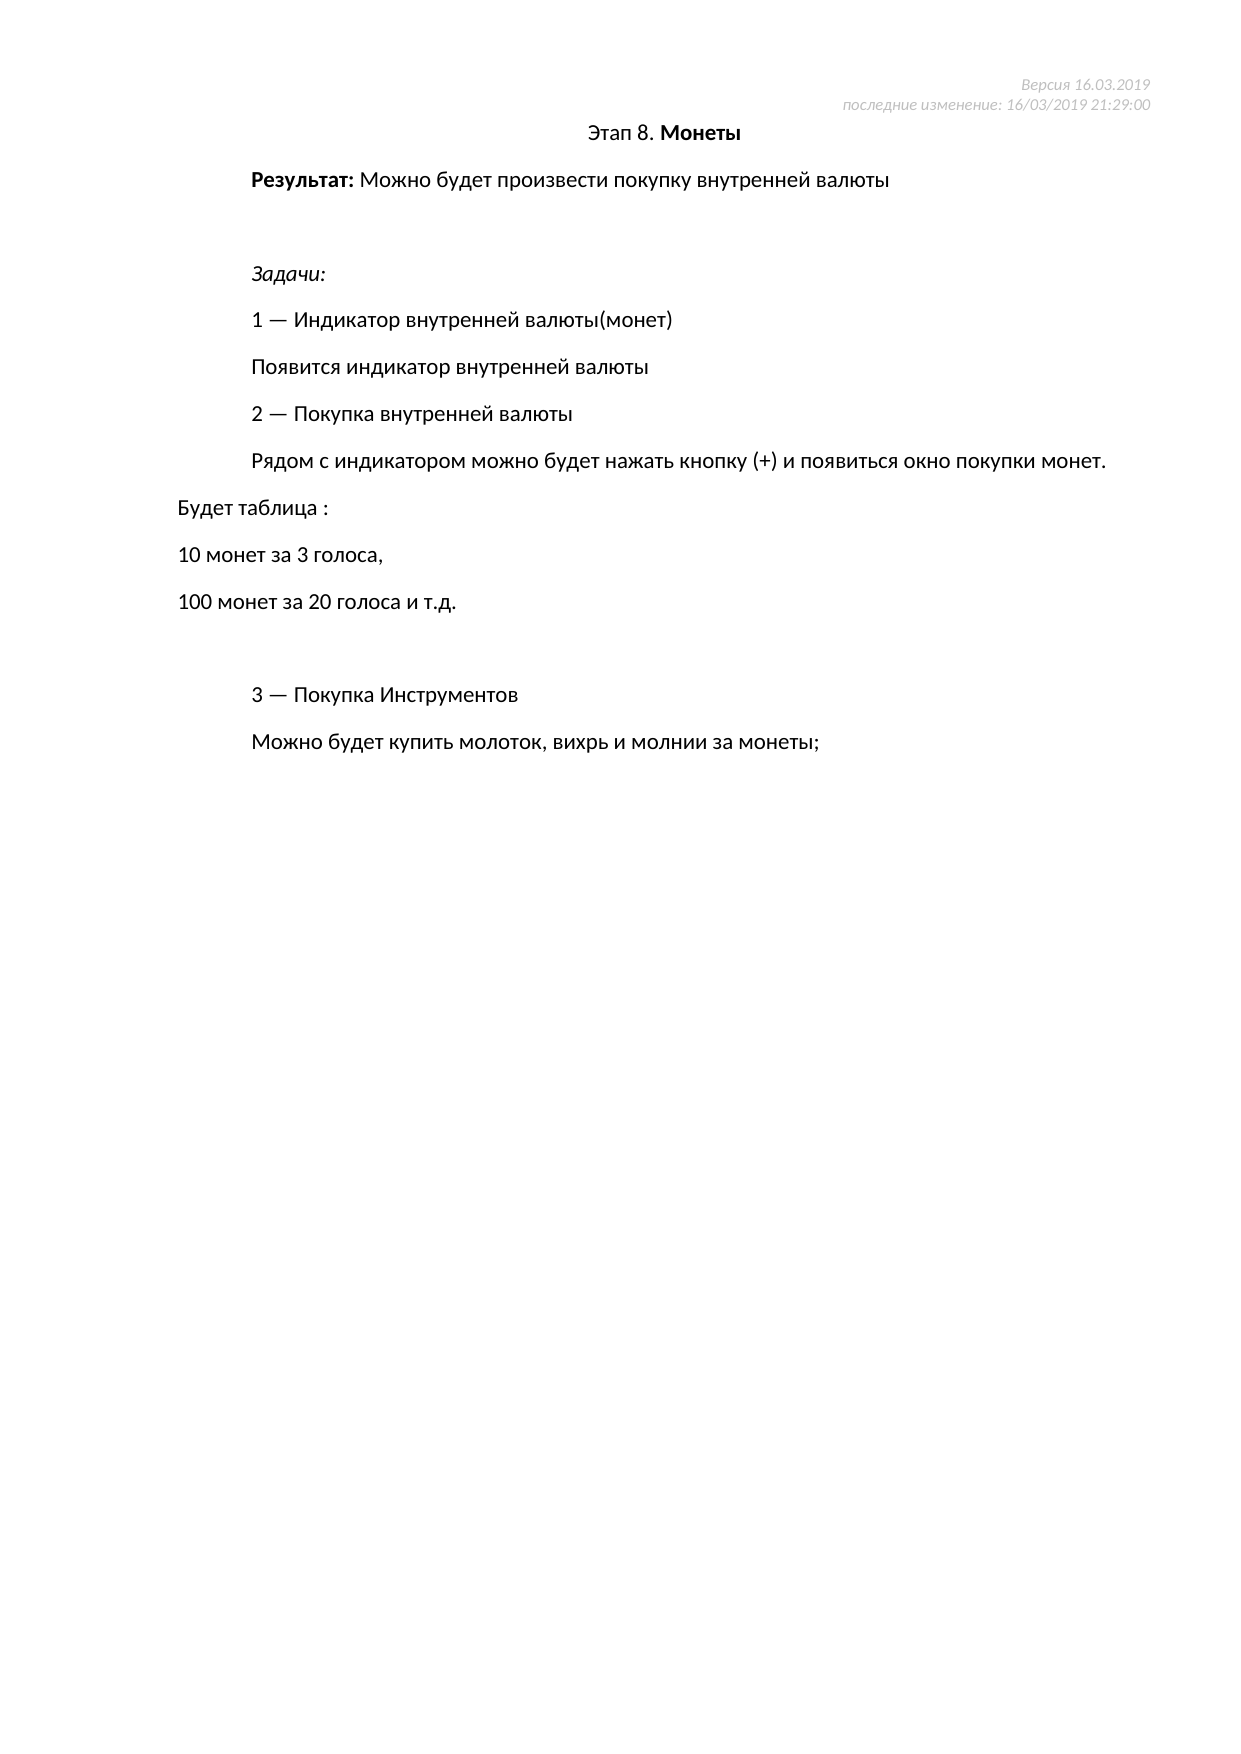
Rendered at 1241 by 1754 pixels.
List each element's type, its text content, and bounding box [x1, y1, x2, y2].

text Рядом с индикатором можно будет нажать кнопку (+) и появиться окно покупки монет. [177, 446, 1152, 474]
text 1 — Индикатор внутренней валюты(монет) [177, 306, 1152, 334]
text Можно будет купить молоток, вихрь и молнии за монеты; [177, 727, 1152, 756]
text 10 монет за 3 голоса, [177, 540, 1152, 568]
text Задачи: [177, 259, 1152, 287]
text Результат: Можно будет произвести покупку внутренней валюты [177, 165, 1152, 193]
text Появится индикатор внутренней валюты [177, 352, 1152, 381]
text 2 — Покупка внутренней валюты [177, 399, 1152, 427]
text 3 — Покупка Инструментов [177, 681, 1152, 709]
text Будет таблица : [177, 493, 1152, 521]
text Этап 8. Монеты [177, 118, 1152, 146]
text 100 монет за 20 голоса и т.д. [177, 587, 1152, 615]
